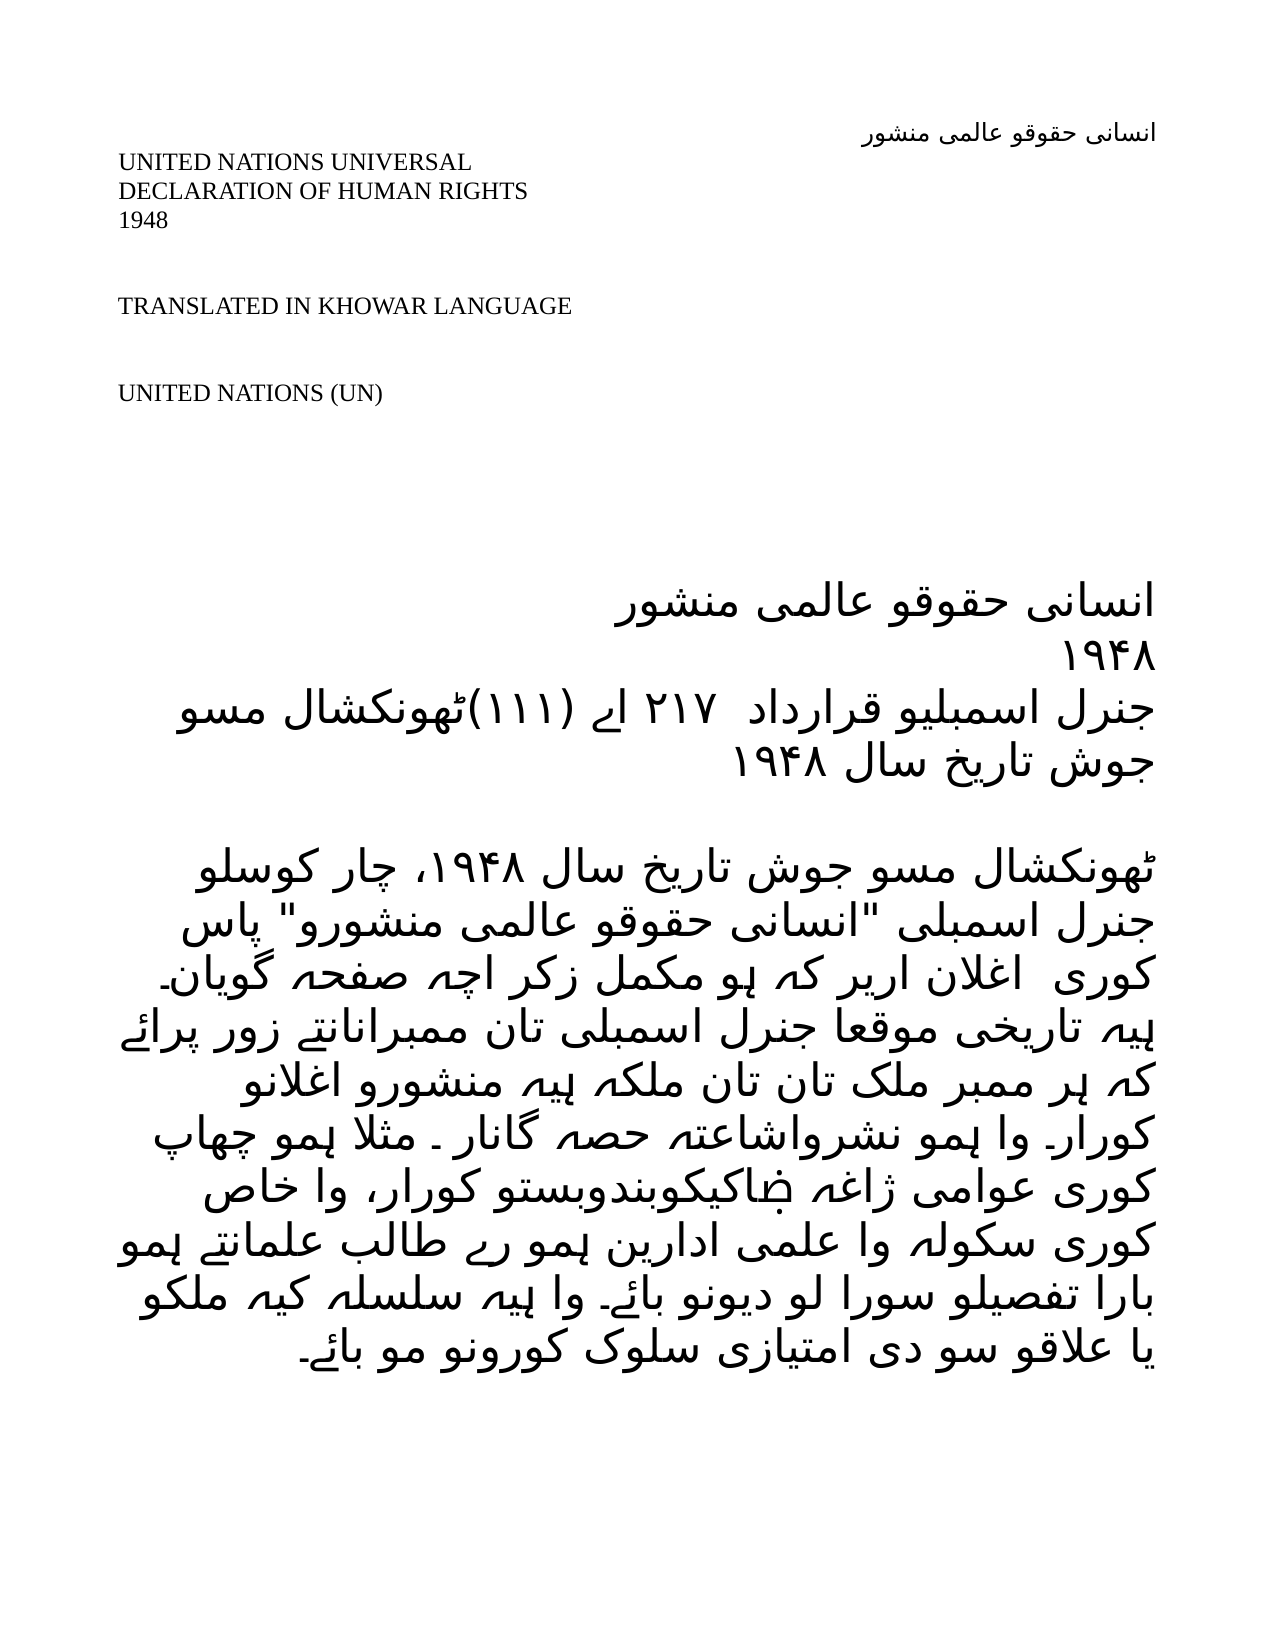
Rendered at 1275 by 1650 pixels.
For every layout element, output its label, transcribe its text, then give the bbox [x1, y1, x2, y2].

text 1948 [118, 205, 1157, 233]
text UNITED NATIONS (UN) [118, 378, 1157, 407]
text ۱۹۴۸ [118, 628, 1157, 681]
text TRANSLATED IN KHOWAR LANGUAGE [118, 291, 1157, 320]
text انسانی حقوقو عالمی منشور [118, 118, 1157, 147]
text جنرل اسمبلیو قرارداد ۲۱۷ اے (۱۱۱)ٹھونکشال مسو جوش تاریخ سال ۱۹۴۸ [118, 681, 1157, 788]
text DECLARATION OF HUMAN RIGHTS [118, 176, 1157, 205]
text ٹھونکشال مسو جوش تاریخ سال ۱۹۴۸، چار کوسلو جنرل اسمبلی "انسانی حقوقو عالمی منشورو" پاس کوری اغلان اریر کہ ہو مکمل زکر اچہ صفحہ گویان۔ ہیہ تاریخی موقعا جنرل اسمبلی تان ممبرانانتے زور پرائے کہ ہر ممبر ملک تان تان ملکہ ہیہ منشورو اغلانو کورار۔ وا ہمو نشرواشاعتہ حصہ گانار ۔ مثلا ہمو چھاپ کوری عوامی ژاغہ ۻاکیکوبندوبستو کورار، وا خاص کوری سکولہ وا علمی ادارین ہمو رے طالب علمانتے ہمو بارا تفصیلو سورا لو دیونو بائے۔ وا ہیہ سلسلہ کیہ ملکو یا علاقو سو دی امتیازی سلوک کورونو مو بائے۔ [118, 840, 1157, 1374]
text UNITED NATIONS UNIVERSAL [118, 147, 1157, 176]
text انسانی حقوقو عالمی منشور [118, 574, 1157, 628]
